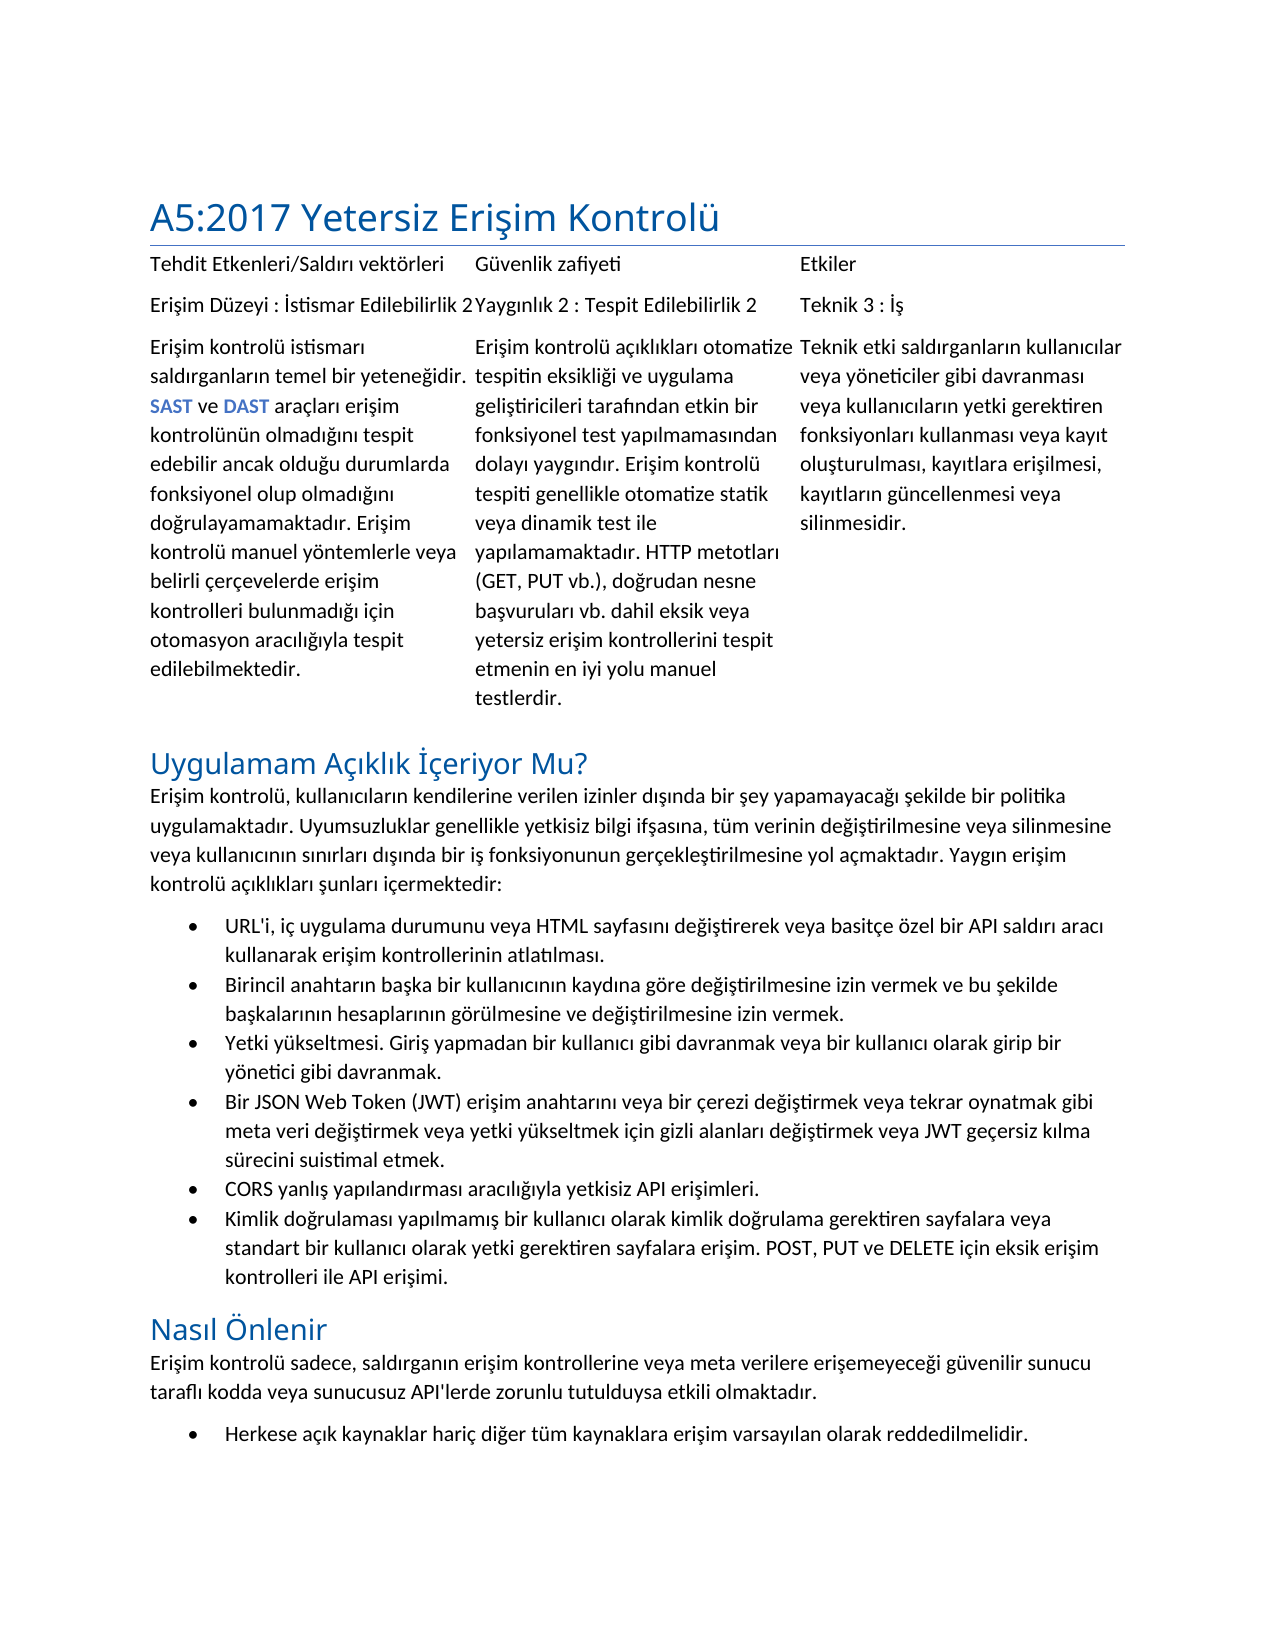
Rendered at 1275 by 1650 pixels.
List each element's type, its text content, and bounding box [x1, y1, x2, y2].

subtitle Uygulamam Açıklık İçeriyor Mu? [150, 743, 1125, 783]
table_header Etkiler [800, 250, 1125, 292]
table_cell Erişim kontrolü açıklıkları otomatize tespitin eksikliği ve uygulama geliştiricileri tarafından etkin bir fonksiyonel test yapılmamasından dolayı yaygındır. Erişim kontrolü tespiti genellikle otomatize statik veya dinamik test ile yapılamamaktadır. HTTP metotları (GET, PUT vb.), doğrudan nesne başvuruları vb. dahil eksik veya yetersiz erişim kontrollerini tespit etmenin en iyi yolu manuel testlerdir. [475, 333, 800, 726]
table_header Tehdit Etkenleri/Saldırı vektörleri [150, 250, 475, 292]
text Erişim kontrolü, kullanıcıların kendilerine verilen izinler dışında bir şey yapamayacağı şekilde bir politika uygulamaktadır. Uyumsuzluklar genellikle yetkisiz bilgi ifşasına, tüm verinin değiştirilmesine veya silinmesine veya kullanıcının sınırları dışında bir iş fonksiyonunun gerçekleştirilmesine yol açmaktadır. Yaygın erişim kontrolü açıklıkları şunları içermektedir: [150, 783, 1125, 897]
subtitle Nasıl Önlenir [150, 1309, 1125, 1349]
list Bir JSON Web Token (JWT) erişim anahtarını veya bir çerezi değiştirmek veya tekrar oynatmak gibi meta veri değiştirmek veya yetki yükseltmek için gizli alanları değiştirmek veya JWT geçersiz kılma sürecini suistimal etmek. [187, 1088, 1125, 1173]
list Yetki yükseltmesi. Giriş yapmadan bir kullanıcı gibi davranmak veya bir kullanıcı olarak girip bir yönetici gibi davranmak. [187, 1029, 1125, 1085]
table_cell Teknik 3 : İş [800, 292, 1125, 333]
table_cell Yaygınlık 2 : Tespit Edilebilirlik 2 [475, 292, 800, 333]
list Birincil anahtarın başka bir kullanıcının kaydına göre değiştirilmesine izin vermek ve bu şekilde başkalarının hesaplarının görülmesine ve değiştirilmesine izin vermek. [187, 971, 1125, 1027]
list Kimlik doğrulaması yapılmamış bir kullanıcı olarak kimlik doğrulama gerektiren sayfalara veya standart bir kullanıcı olarak yetki gerektiren sayfalara erişim. POST, PUT ve DELETE için eksik erişim kontrolleri ile API erişimi. [187, 1205, 1125, 1290]
table_cell Erişim Düzeyi : İstismar Edilebilirlik 2 [150, 292, 475, 333]
table_cell Teknik etki saldırganların kullanıcılar veya yöneticiler gibi davranması veya kullanıcıların yetki gerektiren fonksiyonları kullanması veya kayıt oluşturulması, kayıtlara erişilmesi, kayıtların güncellenmesi veya silinmesidir. [800, 333, 1125, 726]
list Herkese açık kaynaklar hariç diğer tüm kaynaklara erişim varsayılan olarak reddedilmelidir. [187, 1420, 1125, 1447]
subtitle A5:2017 Yetersiz Erişim Kontrolü [150, 192, 1125, 245]
list CORS yanlış yapılandırması aracılığıyla yetkisiz API erişimleri. [187, 1176, 1125, 1202]
table_header Güvenlik zafiyeti [475, 250, 800, 292]
text Erişim kontrolü sadece, saldırganın erişim kontrollerine veya meta verilere erişemeyeceği güvenilir sunucu taraflı kodda veya sunucusuz API'lerde zorunlu tutulduysa etkili olmaktadır. [150, 1349, 1125, 1405]
list URL'i, iç uygulama durumunu veya HTML sayfasını değiştirerek veya basitçe özel bir API saldırı aracı kullanarak erişim kontrollerinin atlatılması. [187, 912, 1125, 968]
table_cell Erişim kontrolü istismarı saldırganların temel bir yeteneğidir. SAST ve DAST araçları erişim kontrolünün olmadığını tespit edebilir ancak olduğu durumlarda fonksiyonel olup olmadığını doğrulayamamaktadır. Erişim kontrolü manuel yöntemlerle veya belirli çerçevelerde erişim kontrolleri bulunmadığı için otomasyon aracılığıyla tespit edilebilmektedir. [150, 333, 475, 726]
